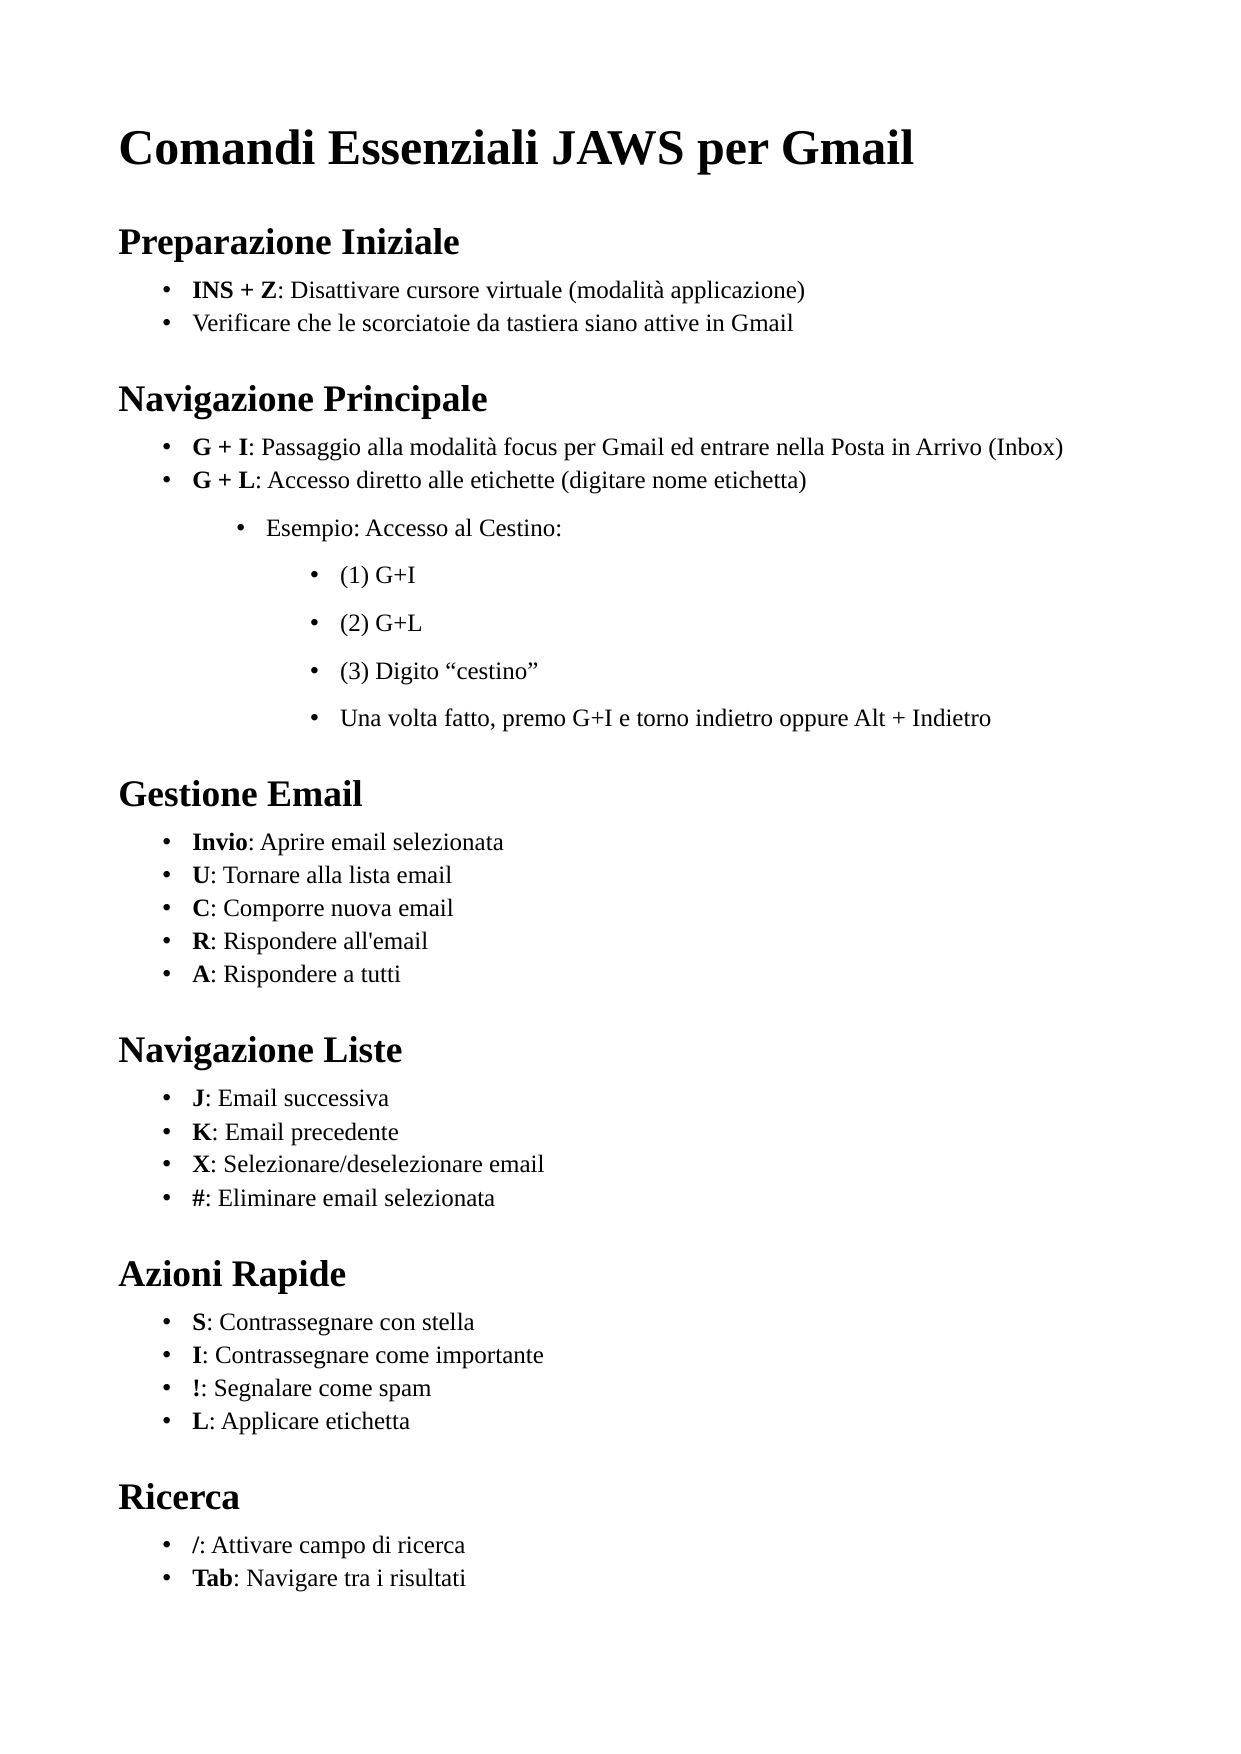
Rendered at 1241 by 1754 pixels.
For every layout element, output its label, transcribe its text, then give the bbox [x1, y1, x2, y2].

list L: Applicare etichetta [162, 1406, 1122, 1434]
list X: Selezionare/deselezionare email [162, 1149, 1122, 1178]
list (2) G+L [310, 608, 1122, 637]
subtitle Comandi Essenziali JAWS per Gmail [118, 118, 1122, 176]
list G + I: Passaggio alla modalità focus per Gmail ed entrare nella Posta in Arrivo (Inbox) [162, 432, 1122, 461]
list Verificare che le scorciatoie da tastiera siano attive in Gmail [162, 308, 1122, 337]
list /: Attivare campo di ricerca [162, 1530, 1122, 1558]
list Esempio: Accesso al Cestino: [236, 513, 1122, 542]
list (3) Digito “cestino” [310, 656, 1122, 684]
list R: Rispondere all'email [162, 926, 1122, 955]
list J: Email successiva [162, 1083, 1122, 1112]
list I: Contrassegnare come importante [162, 1340, 1122, 1368]
list U: Tornare alla lista email [162, 860, 1122, 889]
list Una volta fatto, premo G+I e torno indietro oppure Alt + Indietro [310, 703, 1122, 732]
list !: Segnalare come spam [162, 1373, 1122, 1401]
list INS + Z: Disattivare cursore virtuale (modalità applicazione) [162, 275, 1122, 304]
subtitle Preparazione Iniziale [118, 219, 1122, 263]
list (1) G+I [310, 561, 1122, 589]
list A: Rispondere a tutti [162, 959, 1122, 988]
list Tab: Navigare tra i risultati [162, 1563, 1122, 1592]
list S: Contrassegnare con stella [162, 1307, 1122, 1335]
subtitle Azioni Rapide [118, 1251, 1122, 1294]
list C: Comporre nuova email [162, 893, 1122, 922]
subtitle Navigazione Liste [118, 1028, 1122, 1071]
list Invio: Aprire email selezionata [162, 827, 1122, 856]
list K: Email precedente [162, 1117, 1122, 1145]
list #: Eliminare email selezionata [162, 1183, 1122, 1211]
subtitle Gestione Email [118, 772, 1122, 815]
list G + L: Accesso diretto alle etichette (digitare nome etichetta) [162, 465, 1122, 494]
subtitle Ricerca [118, 1474, 1122, 1517]
subtitle Navigazione Principale [118, 377, 1122, 420]
